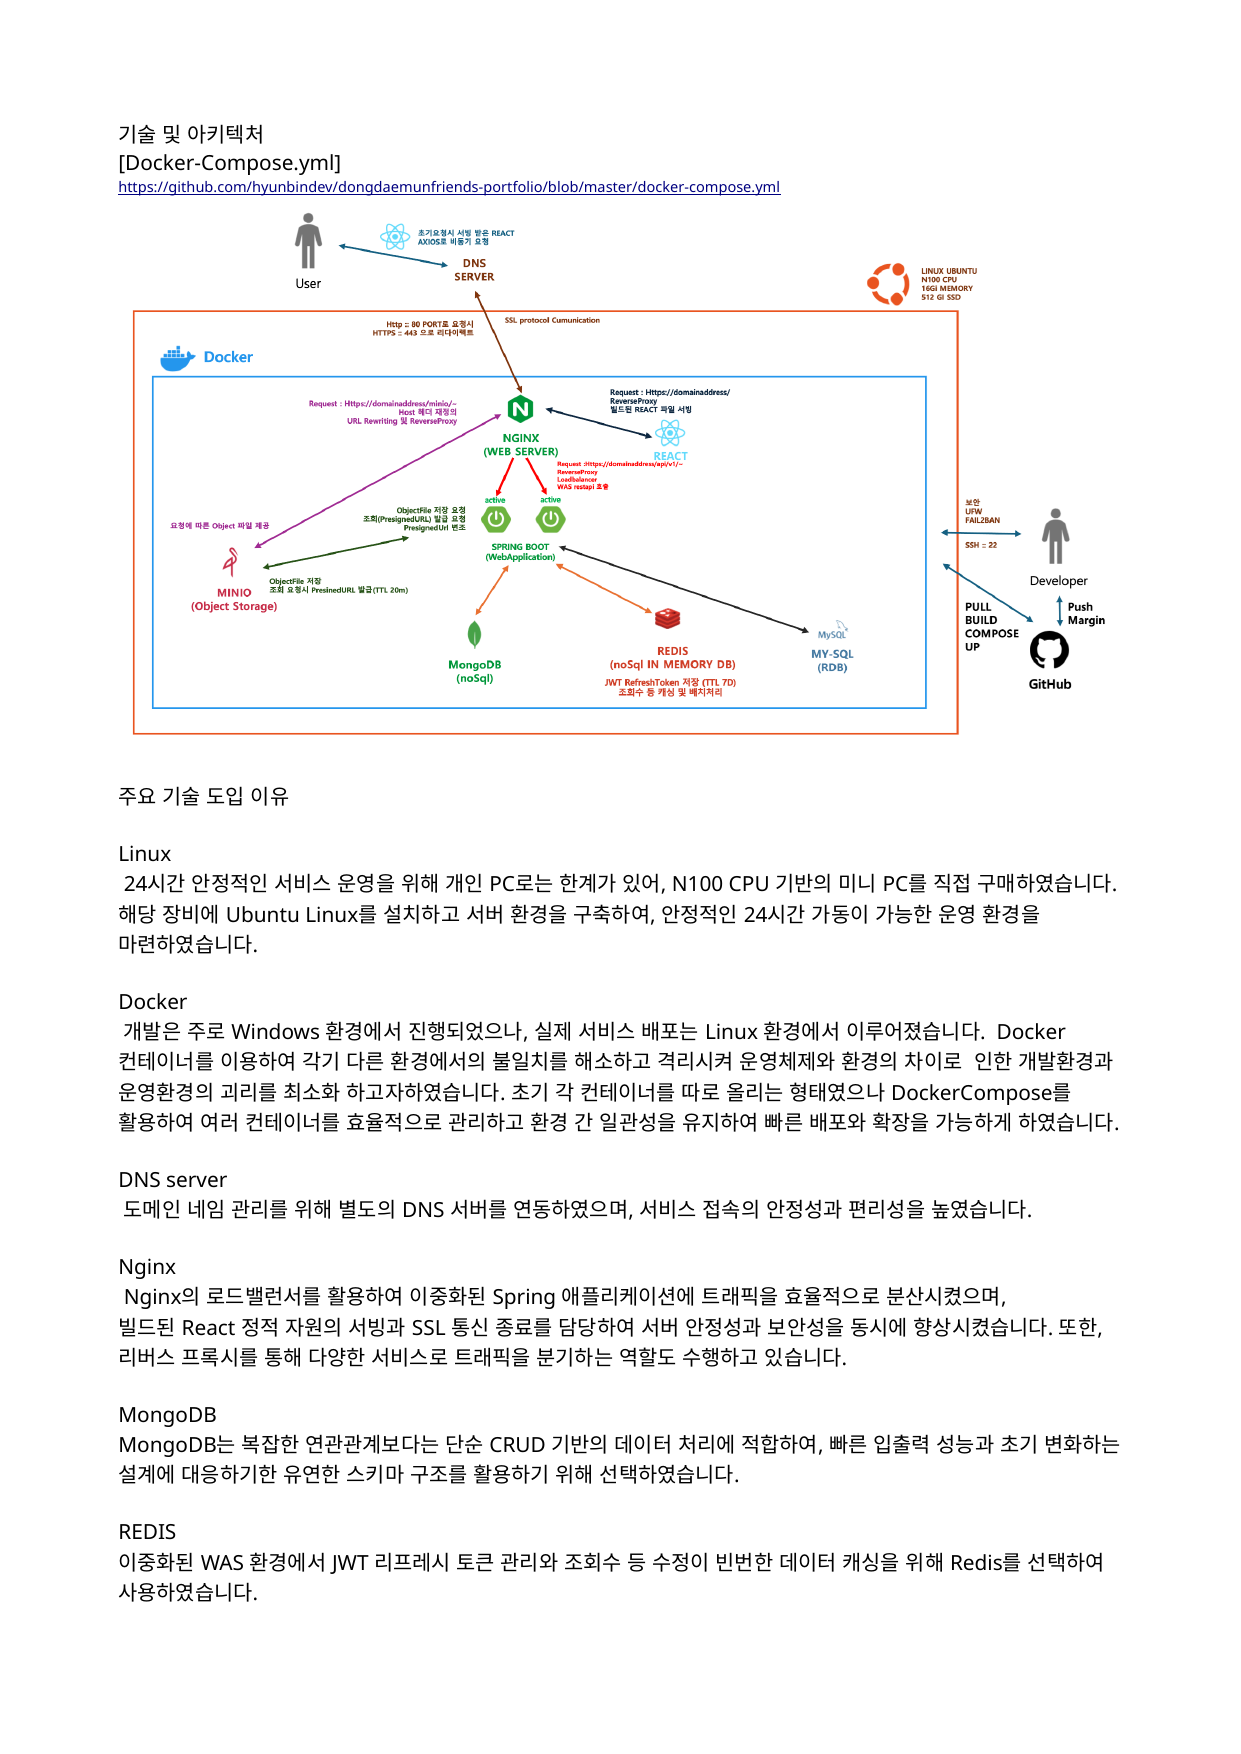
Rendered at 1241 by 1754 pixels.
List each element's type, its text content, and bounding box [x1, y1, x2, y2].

text 24시간 안정적인 서비스 운영을 위해 개인 PC로는 한계가 있어, N100 CPU 기반의 미니 PC를 직접 구매하였습니다. 해당 장비에 Ubuntu Linux를 설치하고 서버 환경을 구축하여, 안정적인 24시간 가동이 가능한 운영 환경을 마련하였습니다. [118, 867, 1122, 958]
picture [118, 196, 1123, 781]
text [Docker-Compose.yml] [118, 148, 1122, 177]
text DNS server [118, 1165, 1122, 1193]
text Linux [118, 839, 1122, 867]
text MongoDB는 복잡한 연관관계보다는 단순 CRUD 기반의 데이터 처리에 적합하여, 빠른 입출력 성능과 초기 변화하는 설계에 대응하기한 유연한 스키마 구조를 활용하기 위해 선택하였습니다. [118, 1428, 1122, 1489]
text 기술 및 아키텍처 [118, 118, 1122, 148]
text REDIS [118, 1517, 1122, 1546]
text 도메인 네임 관리를 위해 별도의 DNS 서버를 연동하였으며, 서비스 접속의 안정성과 편리성을 높였습니다. [118, 1193, 1122, 1224]
text https://github.com/hyunbindev/dongdaemunfriends-portfolio/blob/master/docker-compose.yml [118, 177, 1122, 196]
text Docker [118, 987, 1122, 1015]
text MongoDB [118, 1400, 1122, 1428]
text 개발은 주로 Windows 환경에서 진행되었으나, 실제 서비스 배포는 Linux 환경에서 이루어졌습니다. Docker 컨테이너를 이용하여 각기 다른 환경에서의 불일치를 해소하고 격리시켜 운영체제와 환경의 차이로 인한 개발환경과 운영환경의 괴리를 최소화 하고자하였습니다. 초기 각 컨테이너를 따로 올리는 형태였으나 DockerCompose를 활용하여 여러 컨테이너를 효율적으로 관리하고 환경 간 일관성을 유지하여 빠른 배포와 확장을 가능하게 하였습니다. [118, 1015, 1122, 1136]
text Nginx의 로드밸런서를 활용하여 이중화된 Spring 애플리케이션에 트래픽을 효율적으로 분산시켰으며, 빌드된 React 정적 자원의 서빙과 SSL 통신 종료를 담당하여 서버 안정성과 보안성을 동시에 향상시켰습니다. 또한, 리버스 프록시를 통해 다양한 서비스로 트래픽을 분기하는 역할도 수행하고 있습니다. [118, 1281, 1122, 1371]
text 이중화된 WAS 환경에서 JWT 리프레시 토큰 관리와 조회수 등 수정이 빈번한 데이터 캐싱을 위해 Redis를 선택하여 사용하였습니다. [118, 1546, 1122, 1606]
text 주요 기술 도입 이유 [118, 781, 1122, 811]
text Nginx [118, 1252, 1122, 1281]
